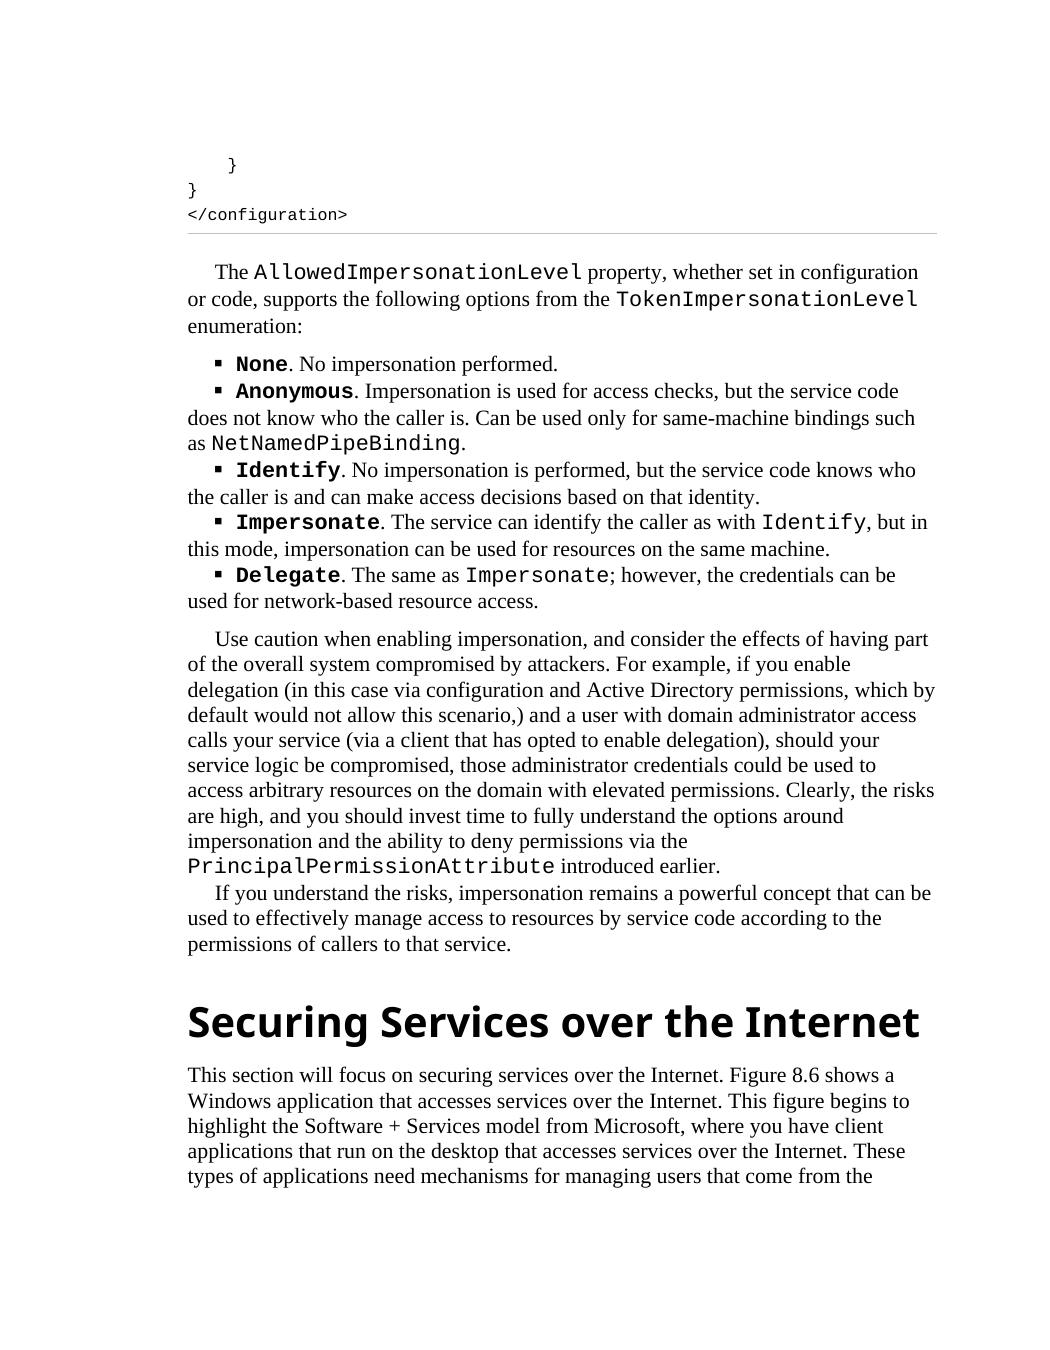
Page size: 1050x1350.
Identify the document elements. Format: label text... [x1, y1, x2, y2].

text </configuration> [187, 200, 937, 234]
text This section will focus on securing services over the Internet. Figure 8.6 shows a Windows application that accesses services over the Internet. This figure begins to highlight the Software + Services model from Microsoft, where you have client applications that run on the desktop that accesses services over the Internet. These types of applications need mechanisms for managing users that come from the [187, 1062, 937, 1188]
text If you understand the risks, impersonation remains a powerful concept that can be used to effectively manage access to resources by service code according to the permissions of callers to that service. [187, 880, 937, 956]
list Identify. No impersonation is performed, but the service code knows who the caller is and can make access decisions based on that identity. [187, 457, 937, 509]
list None. No impersonation performed. [213, 351, 937, 378]
list Delegate. The same as Impersonate; however, the credentials can be used for network-based resource access. [187, 562, 937, 614]
list Anonymous. Impersonation is used for access checks, but the service code does not know who the caller is. Can be used only for same-machine bindings such as NetNamedPipeBinding. [187, 378, 937, 457]
text } [187, 175, 937, 200]
text The AllowedImpersonationLevel property, whether set in configuration or code, supports the following options from the TokenImpersonationLevel enumeration: [187, 259, 937, 338]
list Impersonate. The service can identify the caller as with Identify, but in this mode, impersonation can be used for resources on the same machine. [187, 509, 937, 562]
text Securing Services over the Internet [187, 993, 937, 1050]
text Use caution when enabling impersonation, and consider the effects of having part of the overall system compromised by attackers. For example, if you enable delegation (in this case via configuration and Active Directory permissions, which by default would not allow this scenario,) and a user with domain administrator access calls your service (via a client that has opted to enable delegation), should your service logic be compromised, those administrator credentials could be used to access arbitrary resources on the domain with elevated permissions. Clearly, the risks are high, and you should invest time to fully understand the options around impersonation and the ability to deny permissions via the PrincipalPermissionAttribute introduced earlier. [187, 626, 937, 880]
text } [187, 150, 937, 175]
